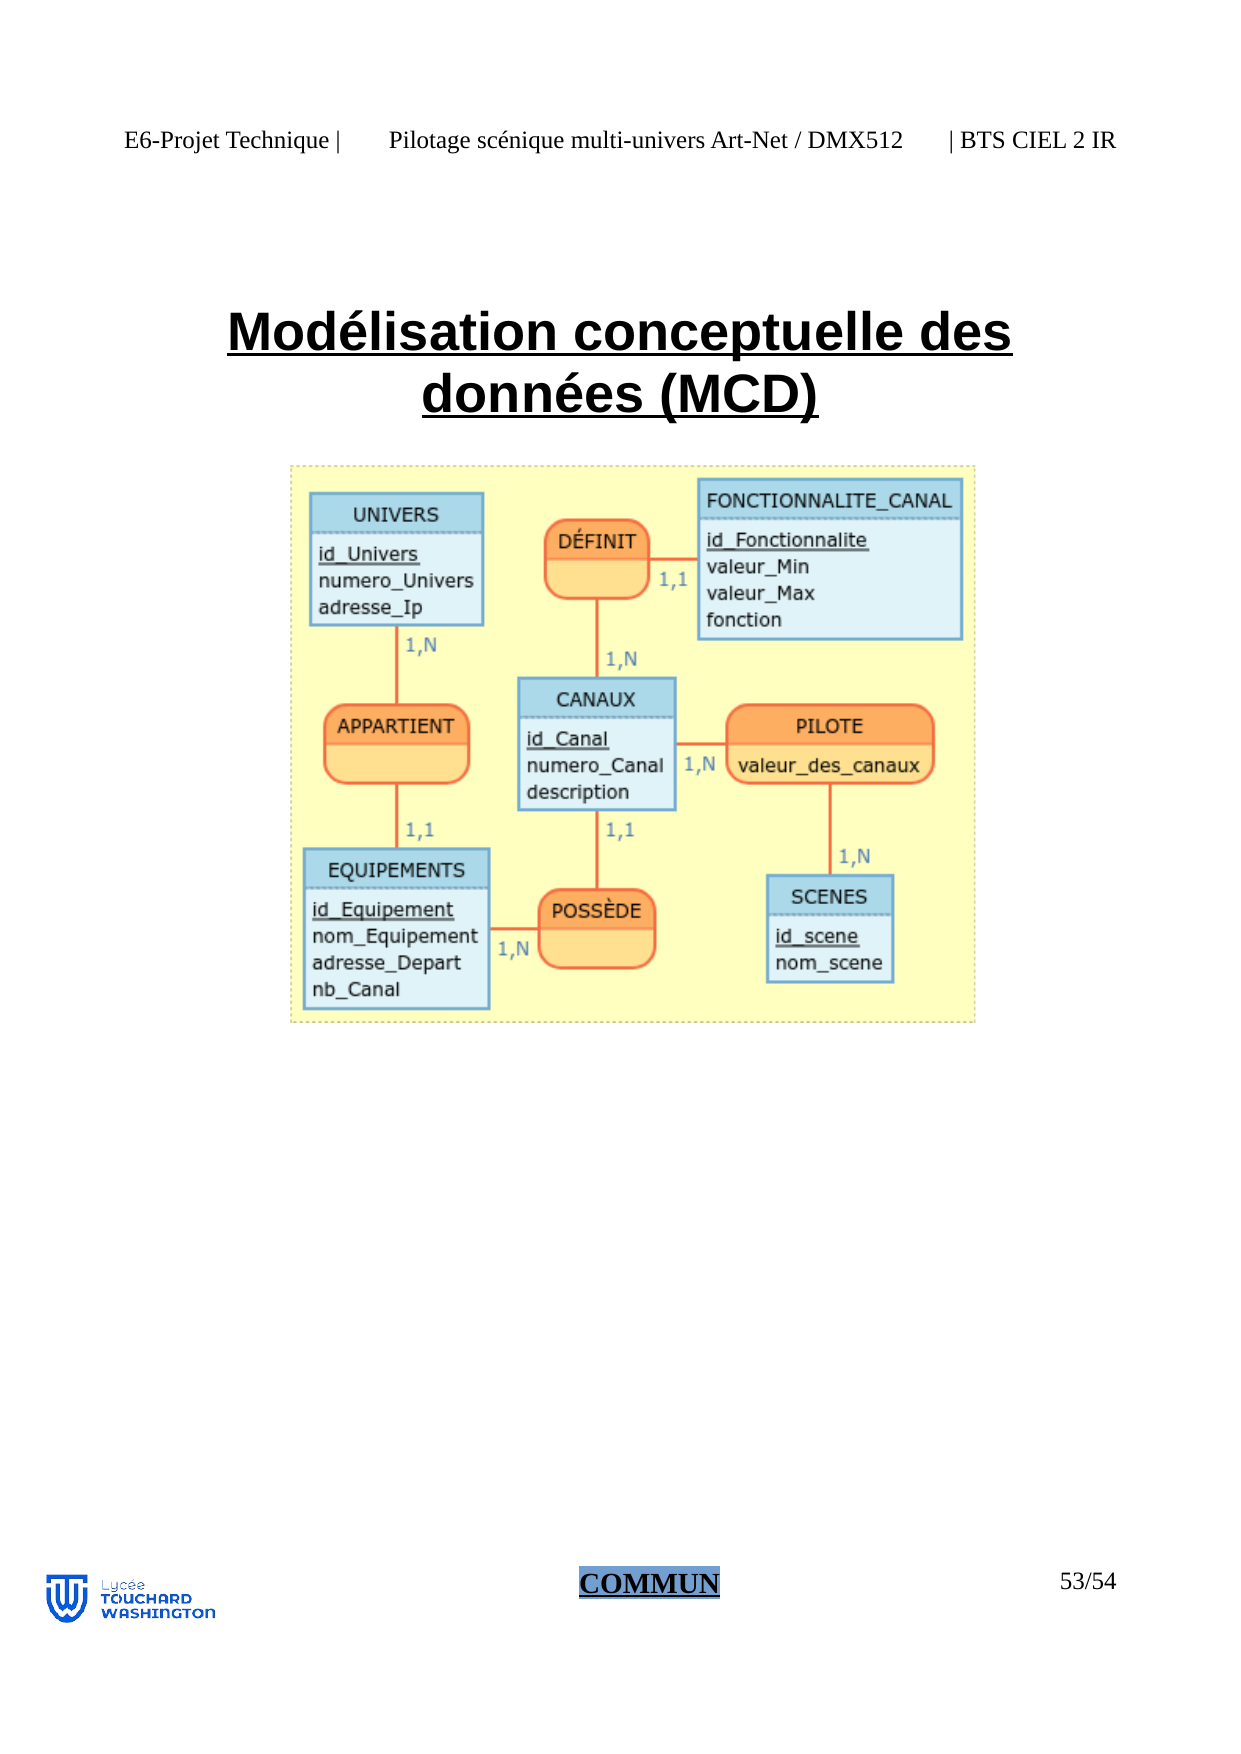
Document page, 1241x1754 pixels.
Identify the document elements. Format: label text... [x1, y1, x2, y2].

picture [119, 1560, 256, 1606]
subtitle Modélisation conceptuelle des données (MCD) [118, 299, 1122, 424]
picture [6, 1537, 256, 1661]
picture [289, 465, 976, 1023]
